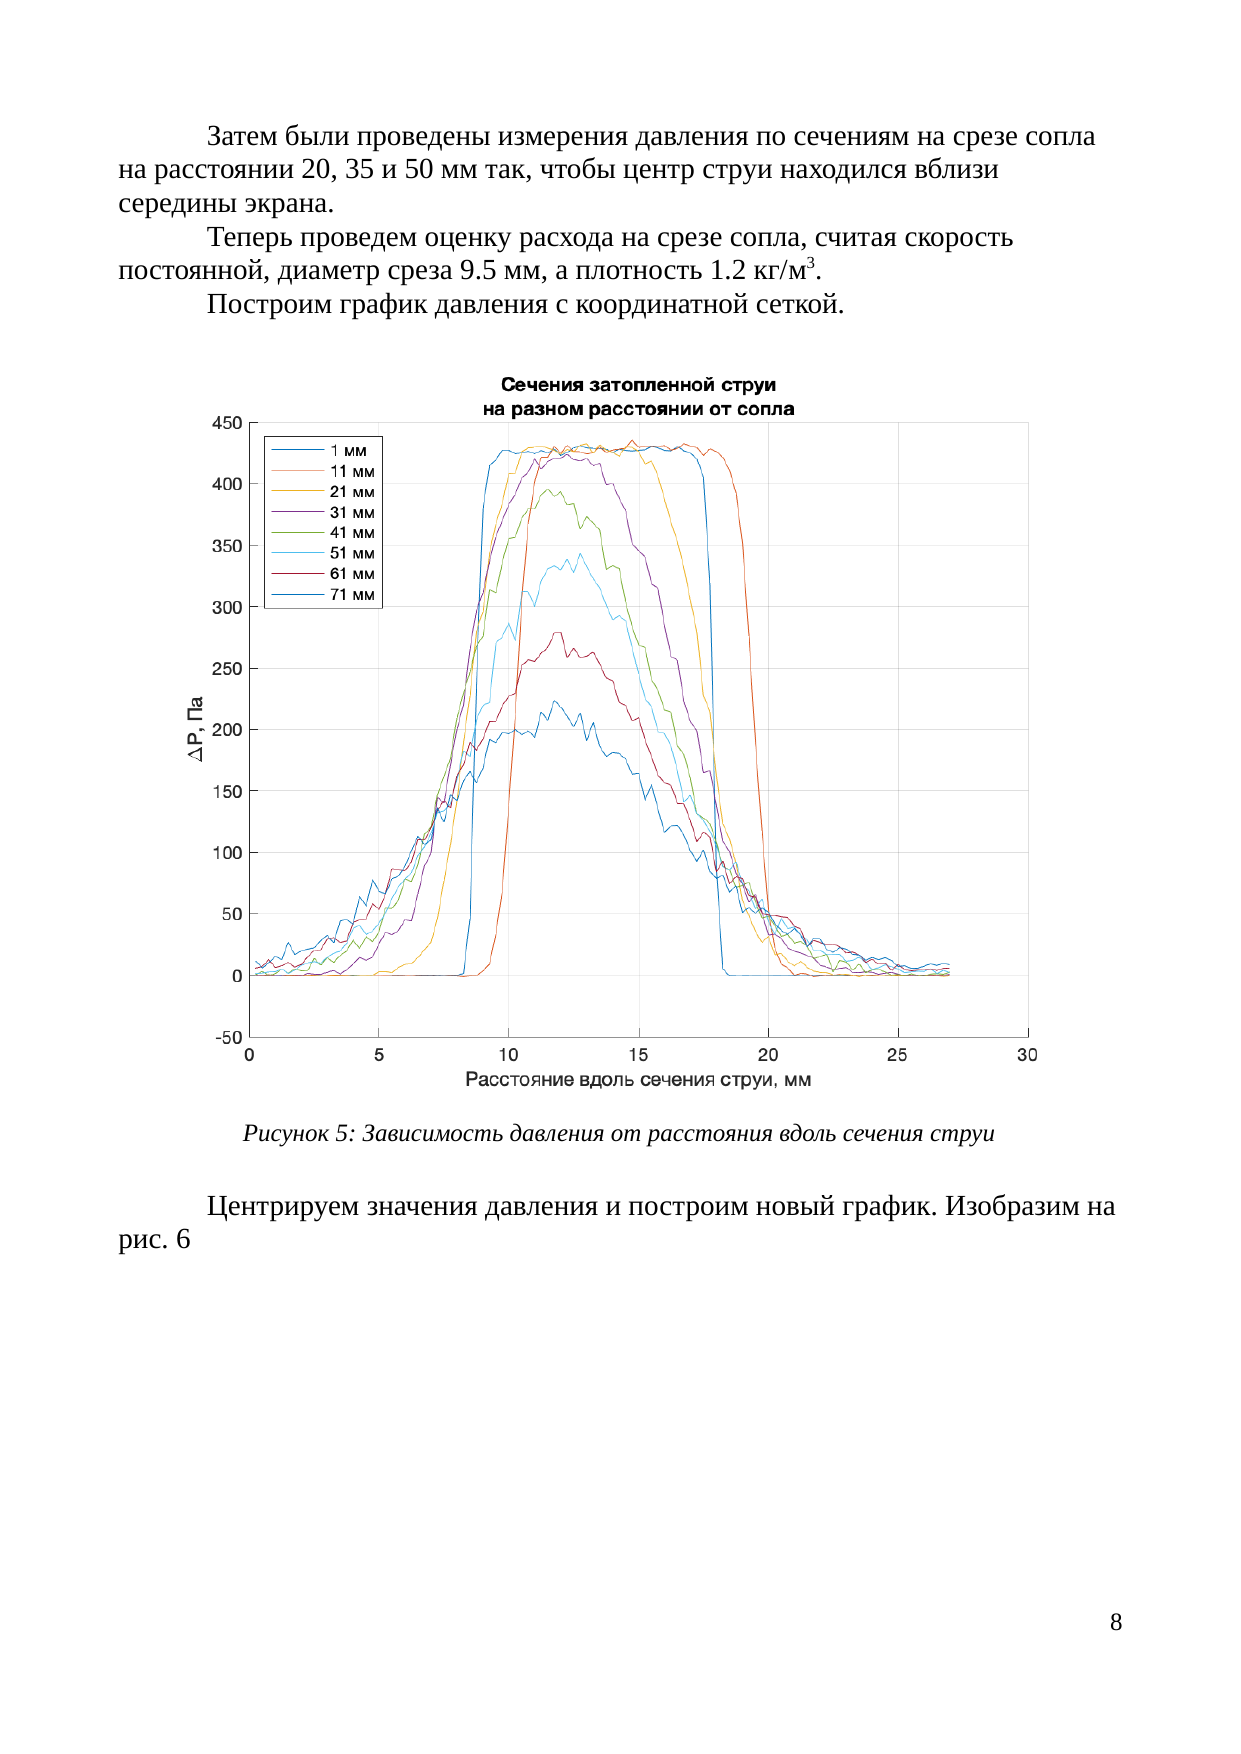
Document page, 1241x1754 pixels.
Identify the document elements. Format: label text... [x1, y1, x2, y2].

picture [118, 365, 1123, 1119]
text Затем были проведены измерения давления по сечениям на срезе сопла на расстоянии 20, 35 и 50 мм так, чтобы центр струи находился вблизи середины экрана. [118, 118, 1122, 219]
text Теперь проведем оценку расхода на срезе сопла, считая скорость постоянной, диаметр среза 9.5 мм, а плотность 1.2 кг/м3. [118, 219, 1122, 286]
text Центрируем значения давления и построим новый график. Изобразим на рис. 6 [118, 1188, 1122, 1255]
text Рисунок 5: Зависимость давления от расстояния вдоль сечения струи [118, 1119, 1122, 1147]
text Построим график давления с координатной сеткой. [118, 286, 1122, 319]
